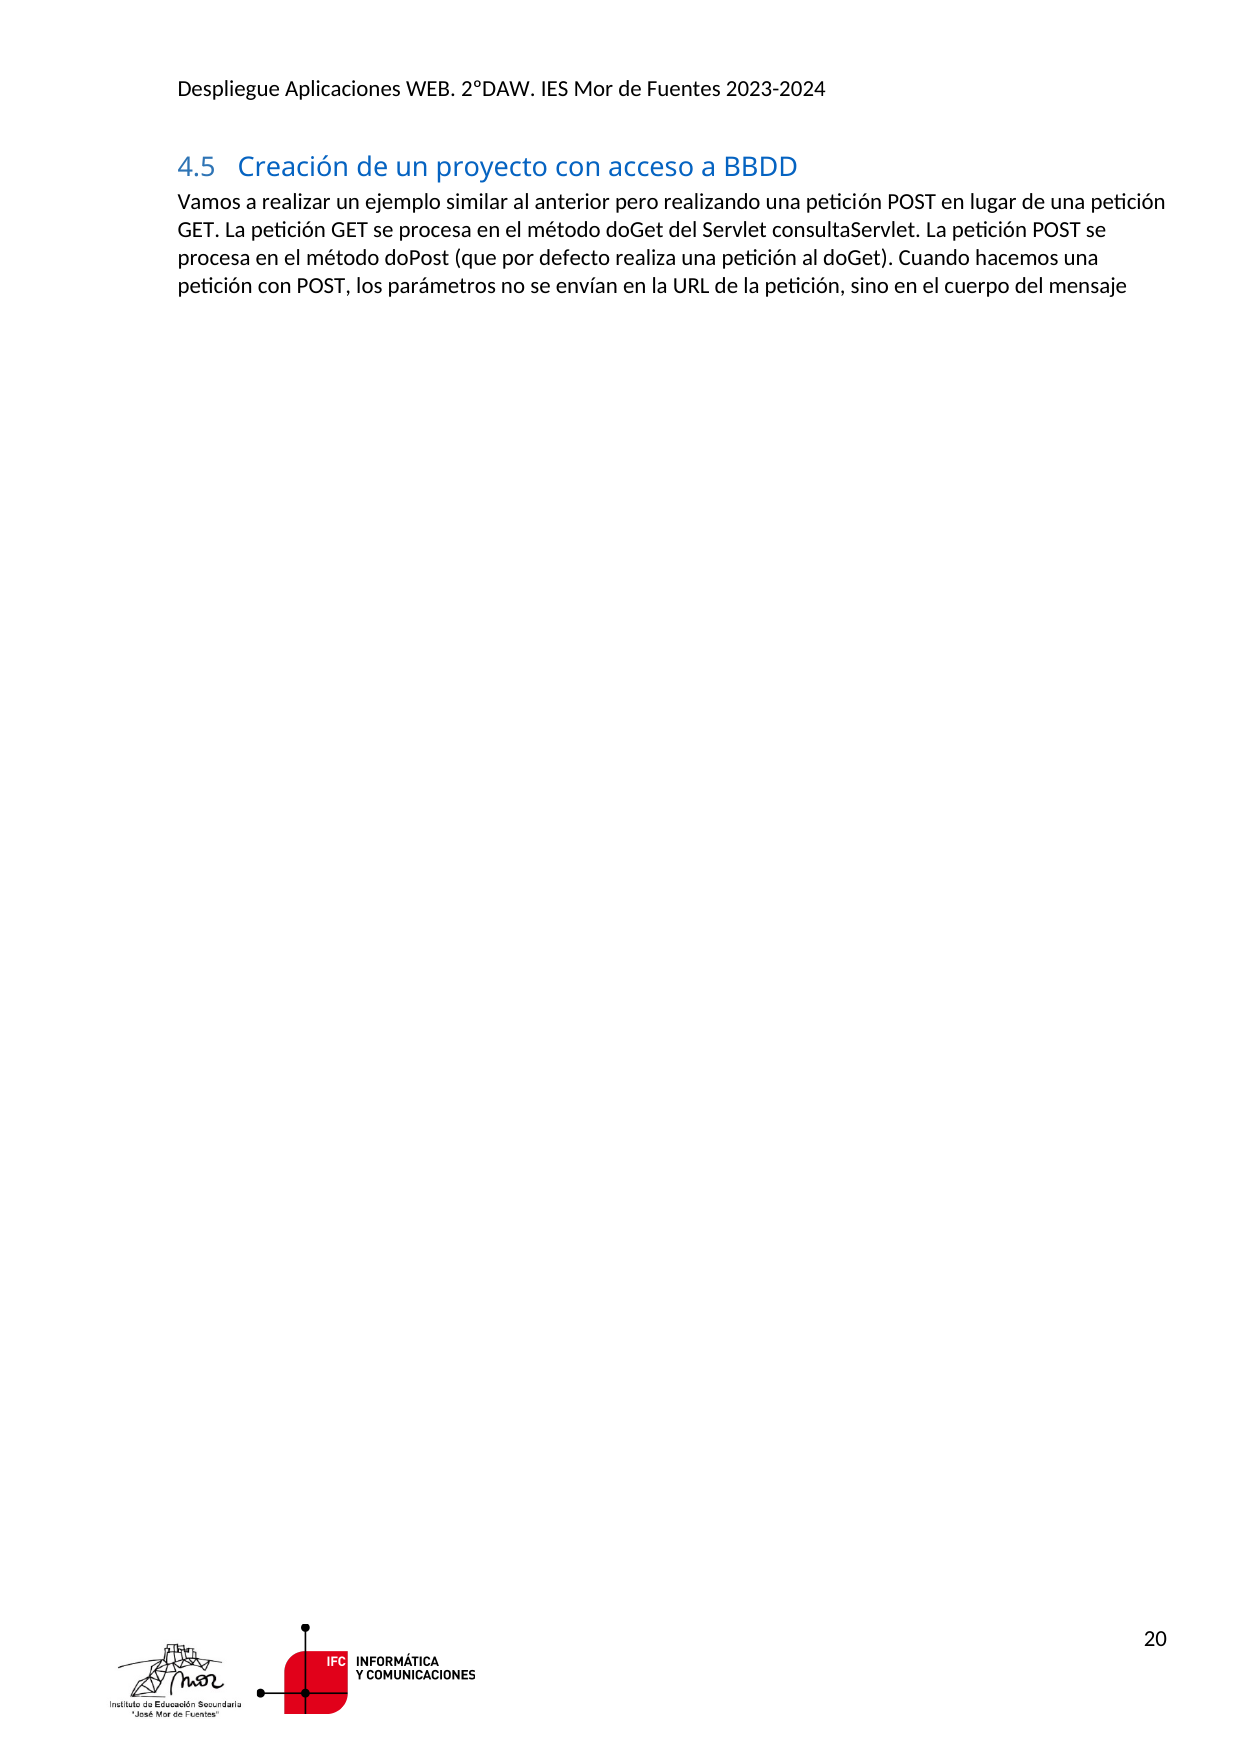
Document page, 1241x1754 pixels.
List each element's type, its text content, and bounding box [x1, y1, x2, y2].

text Vamos a realizar un ejemplo similar al anterior pero realizando una petición POST en lugar de una petición GET. La petición GET se procesa en el método doGet del Servlet consultaServlet. La petición POST se procesa en el método doPost (que por defecto realiza una petición al doGet). Cuando hacemos una petición con POST, los parámetros no se envían en la URL de la petición, sino en el cuerpo del mensaje [177, 187, 1167, 299]
subtitle Creación de un proyecto con acceso a BBDD [177, 148, 1167, 184]
picture [256, 1624, 475, 1714]
picture [100, 1631, 249, 1736]
